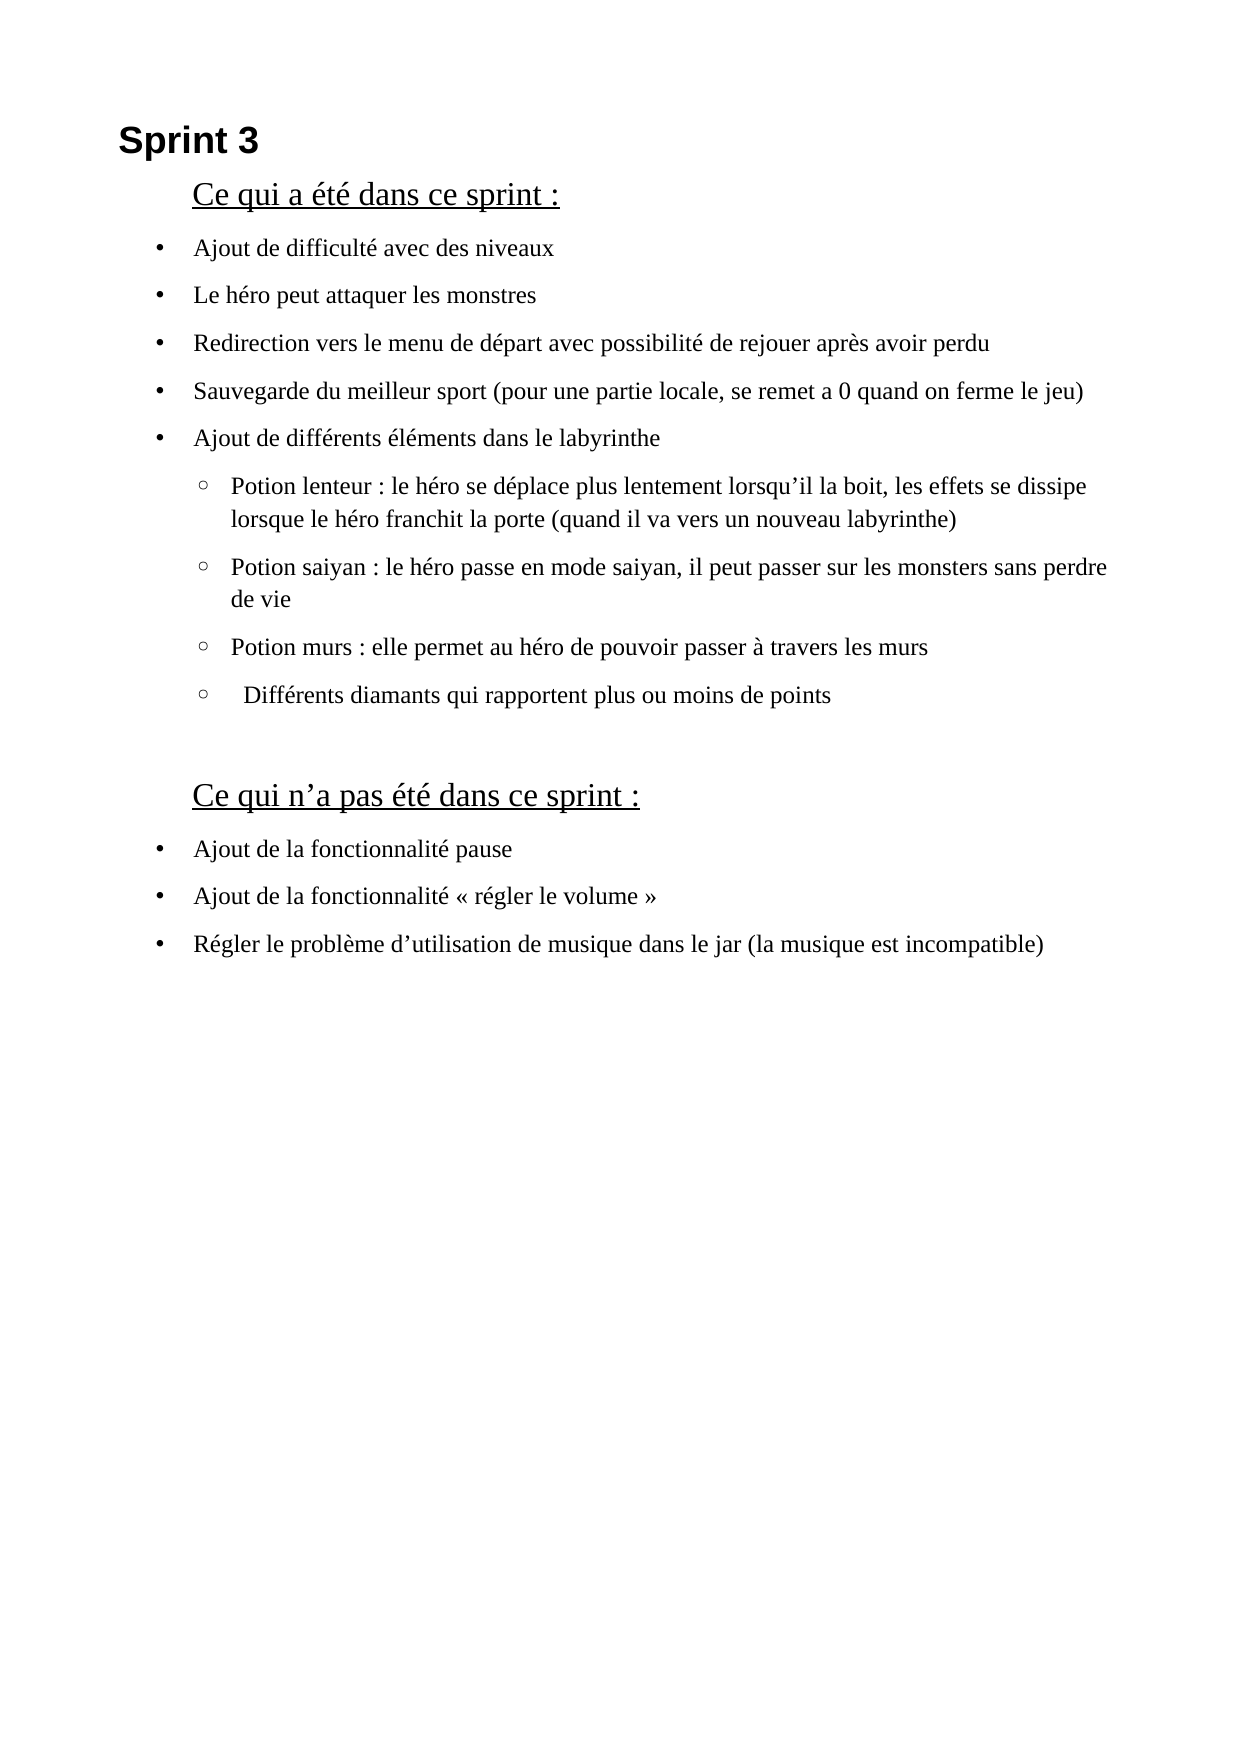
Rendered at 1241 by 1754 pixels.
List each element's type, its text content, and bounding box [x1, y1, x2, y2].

list Potion lenteur : le héro se déplace plus lentement lorsqu’il la boit, les effets se dissipe lorsque le héro franchit la porte (quand il va vers un nouveau labyrinthe) [193, 471, 1122, 533]
list Ajout de différents éléments dans le labyrinthe [156, 423, 1122, 452]
list Ajout de la fonctionnalité « régler le volume » [156, 881, 1122, 910]
list Ajout de difficulté avec des niveaux [156, 233, 1122, 262]
text Ce qui a été dans ce sprint : [118, 174, 1122, 213]
subtitle Sprint 3 [118, 118, 1122, 162]
list Redirection vers le menu de départ avec possibilité de rejouer après avoir perdu [156, 328, 1122, 357]
list Sauvegarde du meilleur sport (pour une partie locale, se remet a 0 quand on ferme le jeu) [156, 376, 1122, 404]
text Ce qui n’a pas été dans ce sprint : [118, 775, 1122, 813]
list Potion murs : elle permet au héro de pouvoir passer à travers les murs [193, 632, 1122, 661]
list Régler le problème d’utilisation de musique dans le jar (la musique est incompatible) [156, 929, 1122, 958]
list Ajout de la fonctionnalité pause [156, 834, 1122, 862]
list Potion saiyan : le héro passe en mode saiyan, il peut passer sur les monsters sans perdre de vie [193, 552, 1122, 613]
list Différents diamants qui rapportent plus ou moins de points [193, 680, 1122, 708]
list Le héro peut attaquer les monstres [156, 281, 1122, 309]
